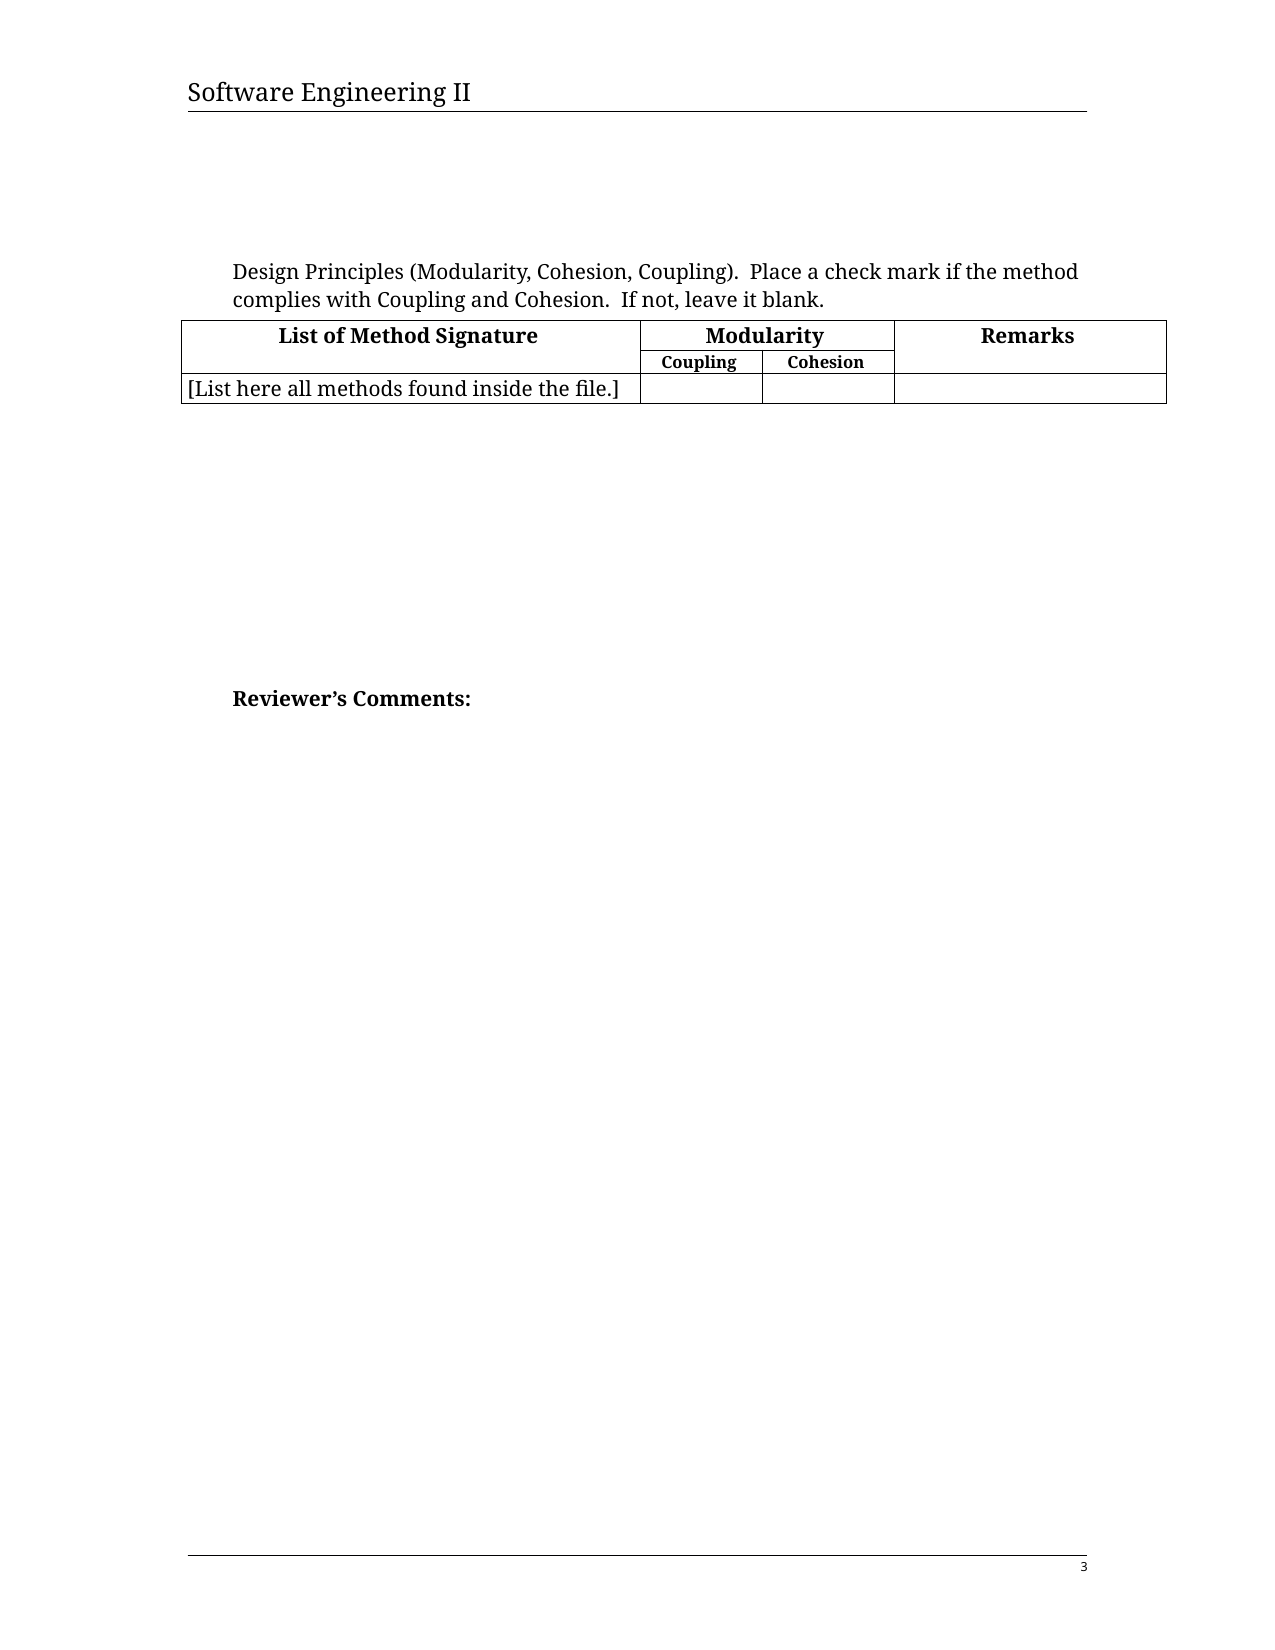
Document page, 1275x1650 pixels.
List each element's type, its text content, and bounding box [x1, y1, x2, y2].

table_cell [List here all methods found inside the file.] [182, 374, 640, 403]
table_cell Cohesion [763, 351, 894, 373]
table_cell Coupling [641, 351, 762, 373]
table_cell [641, 374, 762, 403]
table_header List of Method Signature [182, 321, 640, 373]
table_cell [763, 374, 894, 403]
subtitle Design Principles (Modularity, Cohesion, Coupling). Place a check mark if the method complies with Coupling and Cohesion. If not, leave it blank. [187, 257, 1087, 314]
table_cell [895, 374, 1166, 403]
table_header Modularity [641, 321, 894, 349]
table_header Remarks [895, 321, 1166, 373]
subtitle Reviewer’s Comments: [187, 684, 1087, 741]
